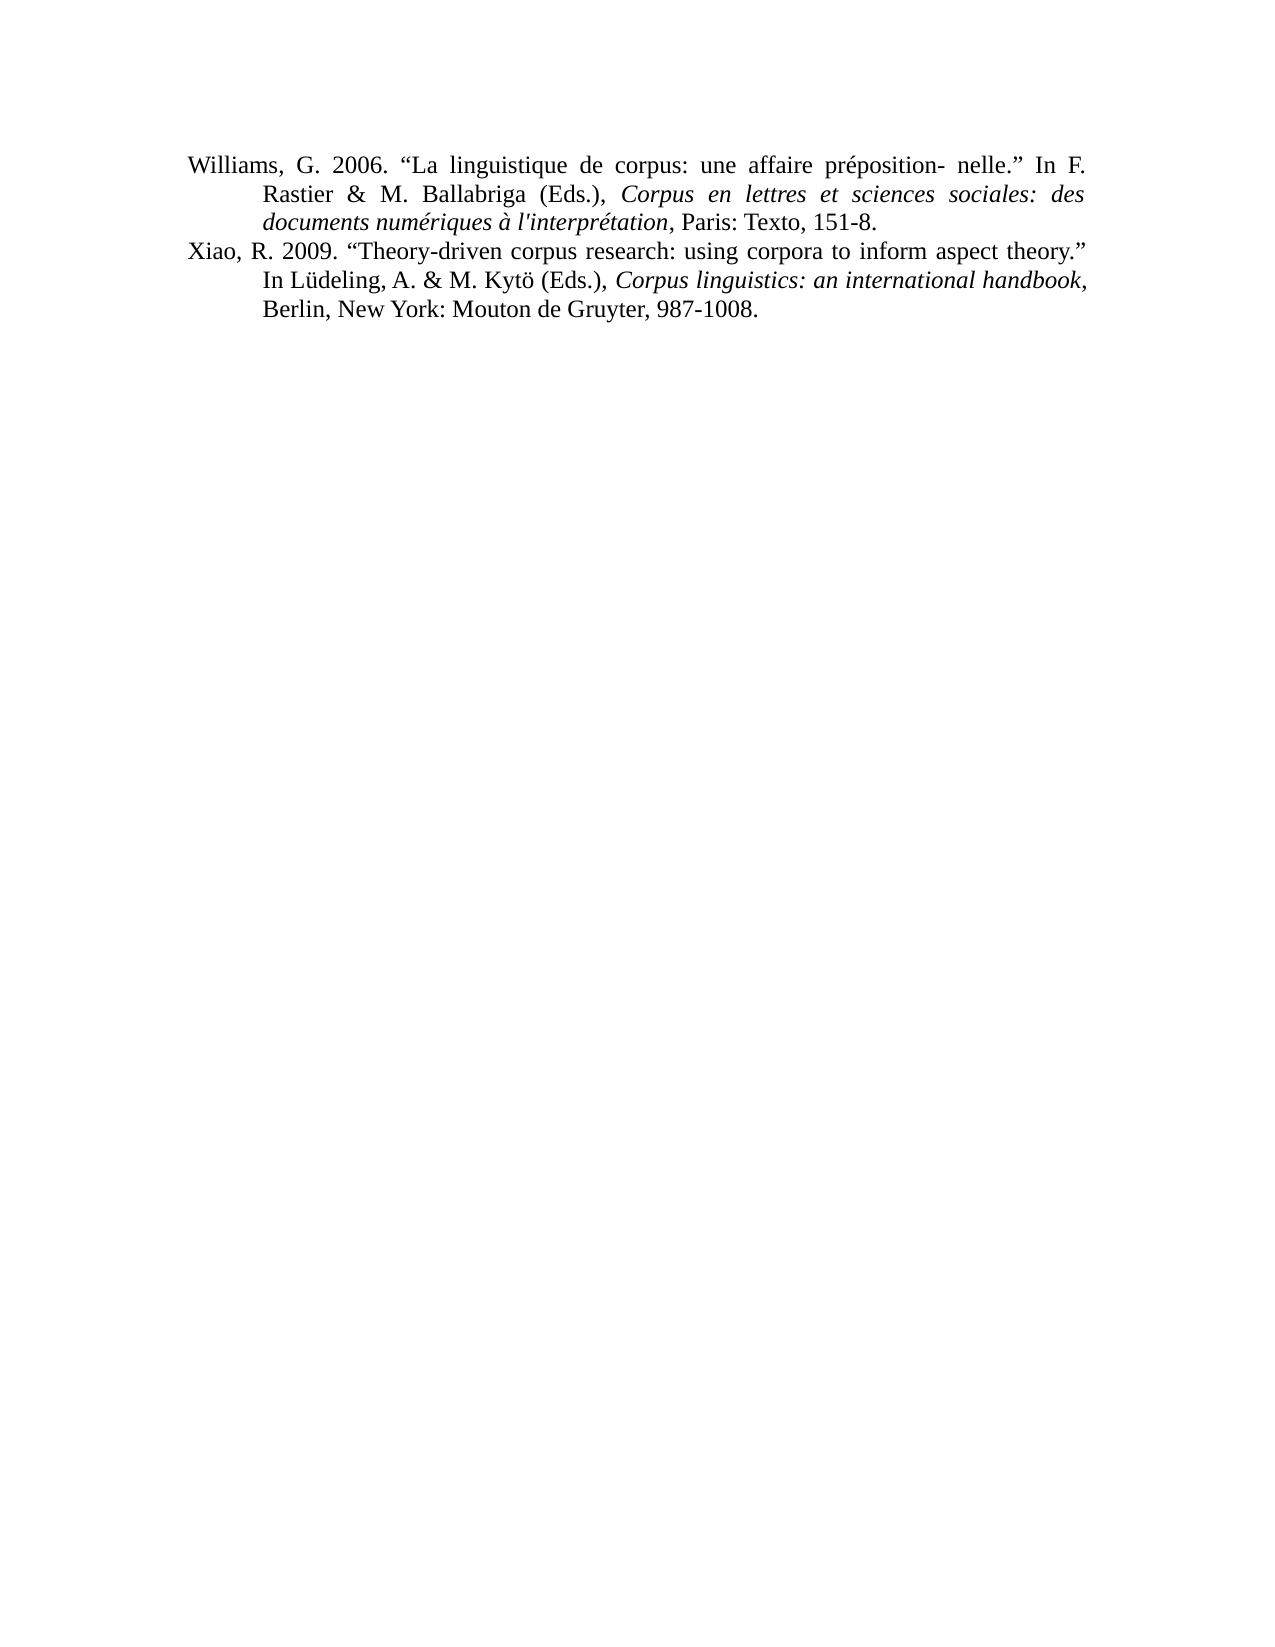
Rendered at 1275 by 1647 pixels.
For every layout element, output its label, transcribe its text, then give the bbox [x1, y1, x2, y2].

text Williams, G. 2006. “La linguistique de corpus: une affaire préposition- nelle.” In F. Rastier & M. Ballabriga (Eds.), Corpus en lettres et sciences sociales: des documents numériques à l'interprétation, Paris: Texto, 151-8. [187, 150, 1087, 236]
text Xiao, R. 2009. “Theory-driven corpus research: using corpora to inform aspect theory.” In Lüdeling, A. & M. Kytö (Eds.), Corpus linguistics: an international handbook, Berlin, New York: Mouton de Gruyter, 987-1008. [187, 236, 1087, 322]
